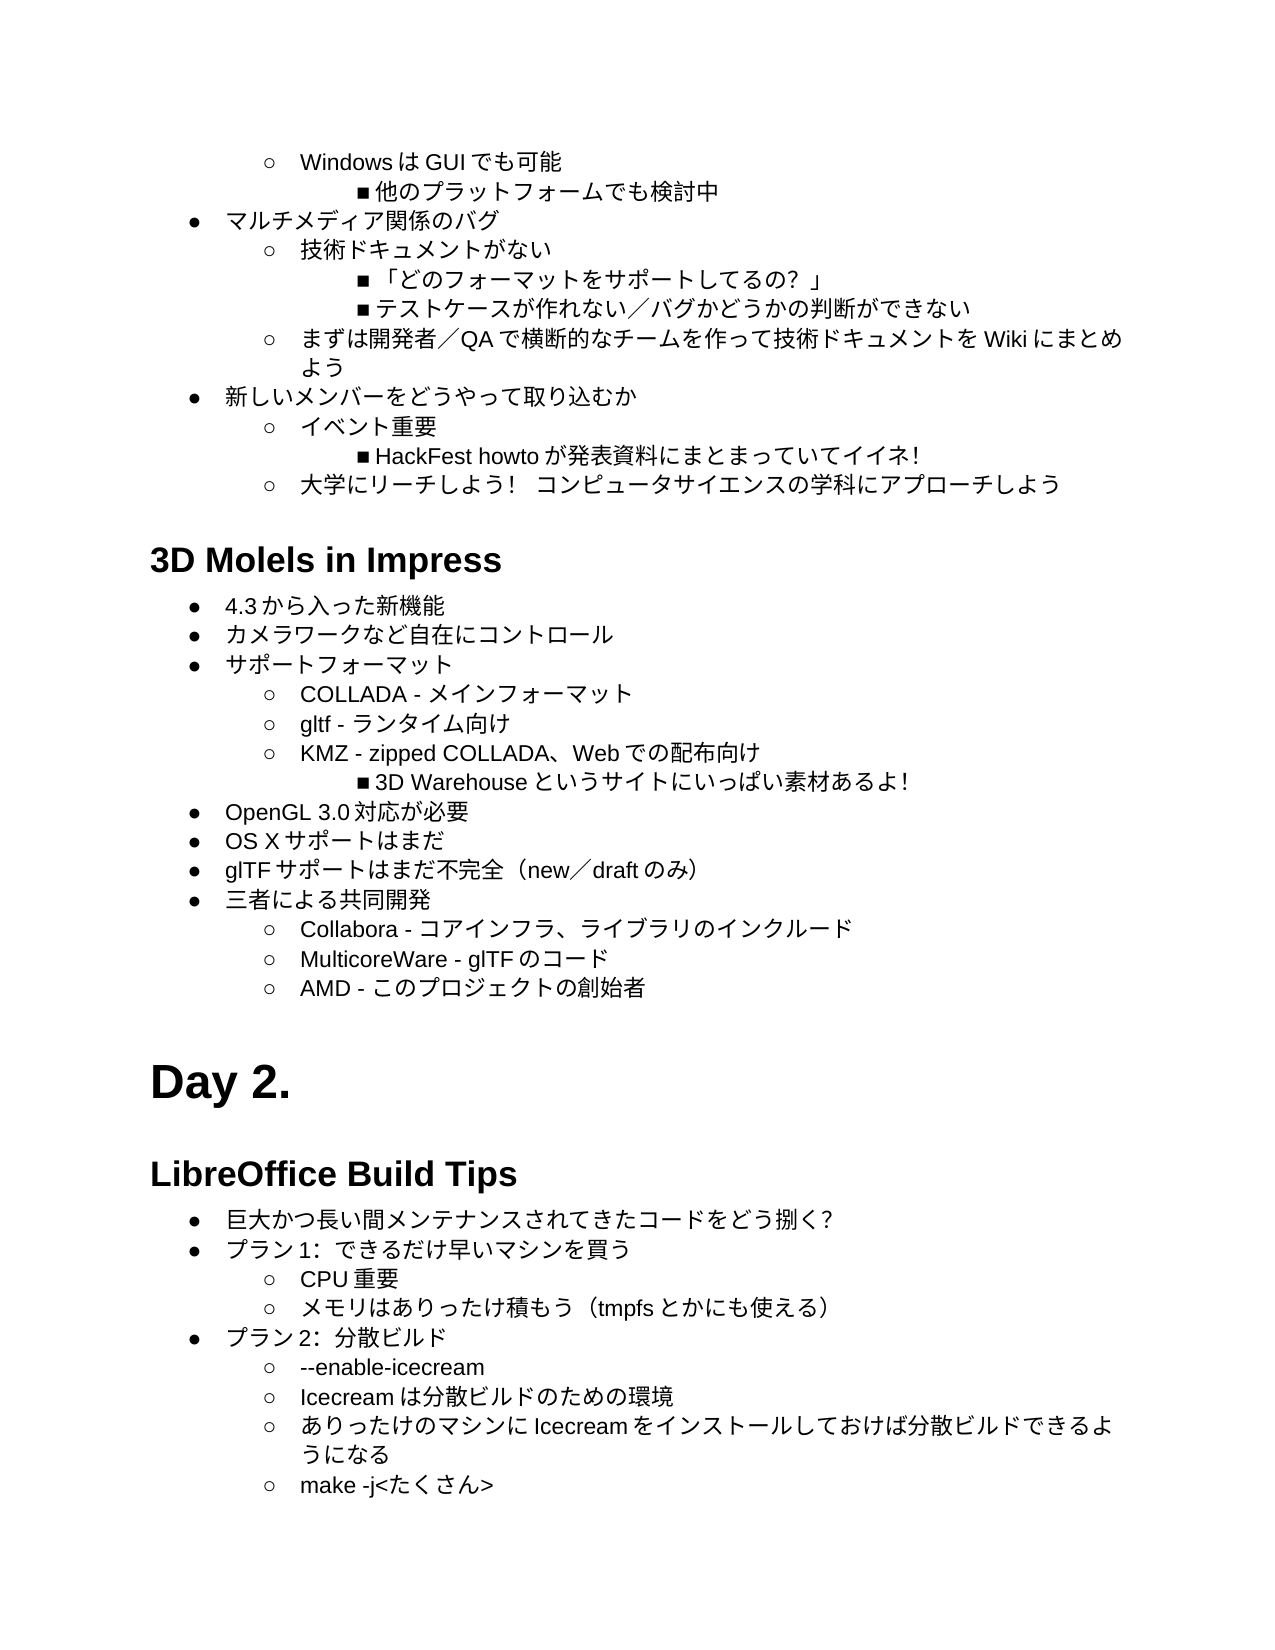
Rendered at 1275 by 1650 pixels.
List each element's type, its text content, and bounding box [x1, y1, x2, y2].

list プラン1：できるだけ早いマシンを買う [187, 1237, 1125, 1263]
list テストケースが作れない／バグかどうかの判断ができない [356, 297, 1125, 322]
list Icecreamは分散ビルドのための環境 [262, 1384, 1125, 1410]
list Collabora - コアインフラ、ライブラリのインクルード [262, 917, 1125, 943]
list カメラワークなど自在にコントロール [187, 623, 1125, 649]
list 他のプラットフォームでも検討中 [356, 179, 1125, 205]
list glTFサポートはまだ不完全（new／draftのみ） [187, 858, 1125, 884]
list 3D Warehouseというサイトにいっぱい素材あるよ！ [356, 770, 1125, 796]
list プラン2：分散ビルド [187, 1326, 1125, 1351]
list イベント重要 [262, 414, 1125, 440]
list まずは開発者／QAで横断的なチームを作って技術ドキュメントをWikiにまとめよう [262, 326, 1125, 381]
subtitle 3D Molels in Impress [150, 540, 1125, 579]
list MulticoreWare - glTFのコード [262, 946, 1125, 972]
list 4.3から入った新機能 [187, 594, 1125, 619]
list 新しいメンバーをどうやって取り込むか [187, 385, 1125, 411]
list WindowsはGUIでも可能 [262, 150, 1125, 176]
list AMD - このプロジェクトの創始者 [262, 976, 1125, 1001]
list 「どのフォーマットをサポートしてるの？」 [356, 267, 1125, 293]
subtitle LibreOffice Build Tips [150, 1154, 1125, 1194]
list ありったけのマシンにIcecreamをインストールしておけば分散ビルドできるようになる [262, 1414, 1125, 1469]
list COLLADA - メインフォーマット [262, 682, 1125, 708]
list 大学にリーチしよう！ コンピュータサイエンスの学科にアプローチしよう [262, 473, 1125, 499]
list マルチメディア関係のバグ [187, 209, 1125, 234]
list 技術ドキュメントがない [262, 238, 1125, 264]
list サポートフォーマット [187, 653, 1125, 678]
subtitle Day 2. [150, 1055, 1125, 1109]
list 巨大かつ長い間メンテナンスされてきたコードをどう捌く？ [187, 1208, 1125, 1234]
list gltf - ランタイム向け [262, 711, 1125, 737]
list CPU重要 [262, 1267, 1125, 1292]
list KMZ - zipped COLLADA、Webでの配布向け [262, 741, 1125, 766]
list 三者による共同開発 [187, 888, 1125, 913]
list make -j<たくさん> [262, 1472, 1125, 1498]
list HackFest howtoが発表資料にまとまっていてイイネ！ [356, 444, 1125, 469]
list OS Xサポートはまだ [187, 829, 1125, 854]
list --enable-icecream [262, 1355, 1125, 1381]
list メモリはありったけ積もう（tmpfsとかにも使える） [262, 1296, 1125, 1322]
list OpenGL 3.0対応が必要 [187, 799, 1125, 825]
